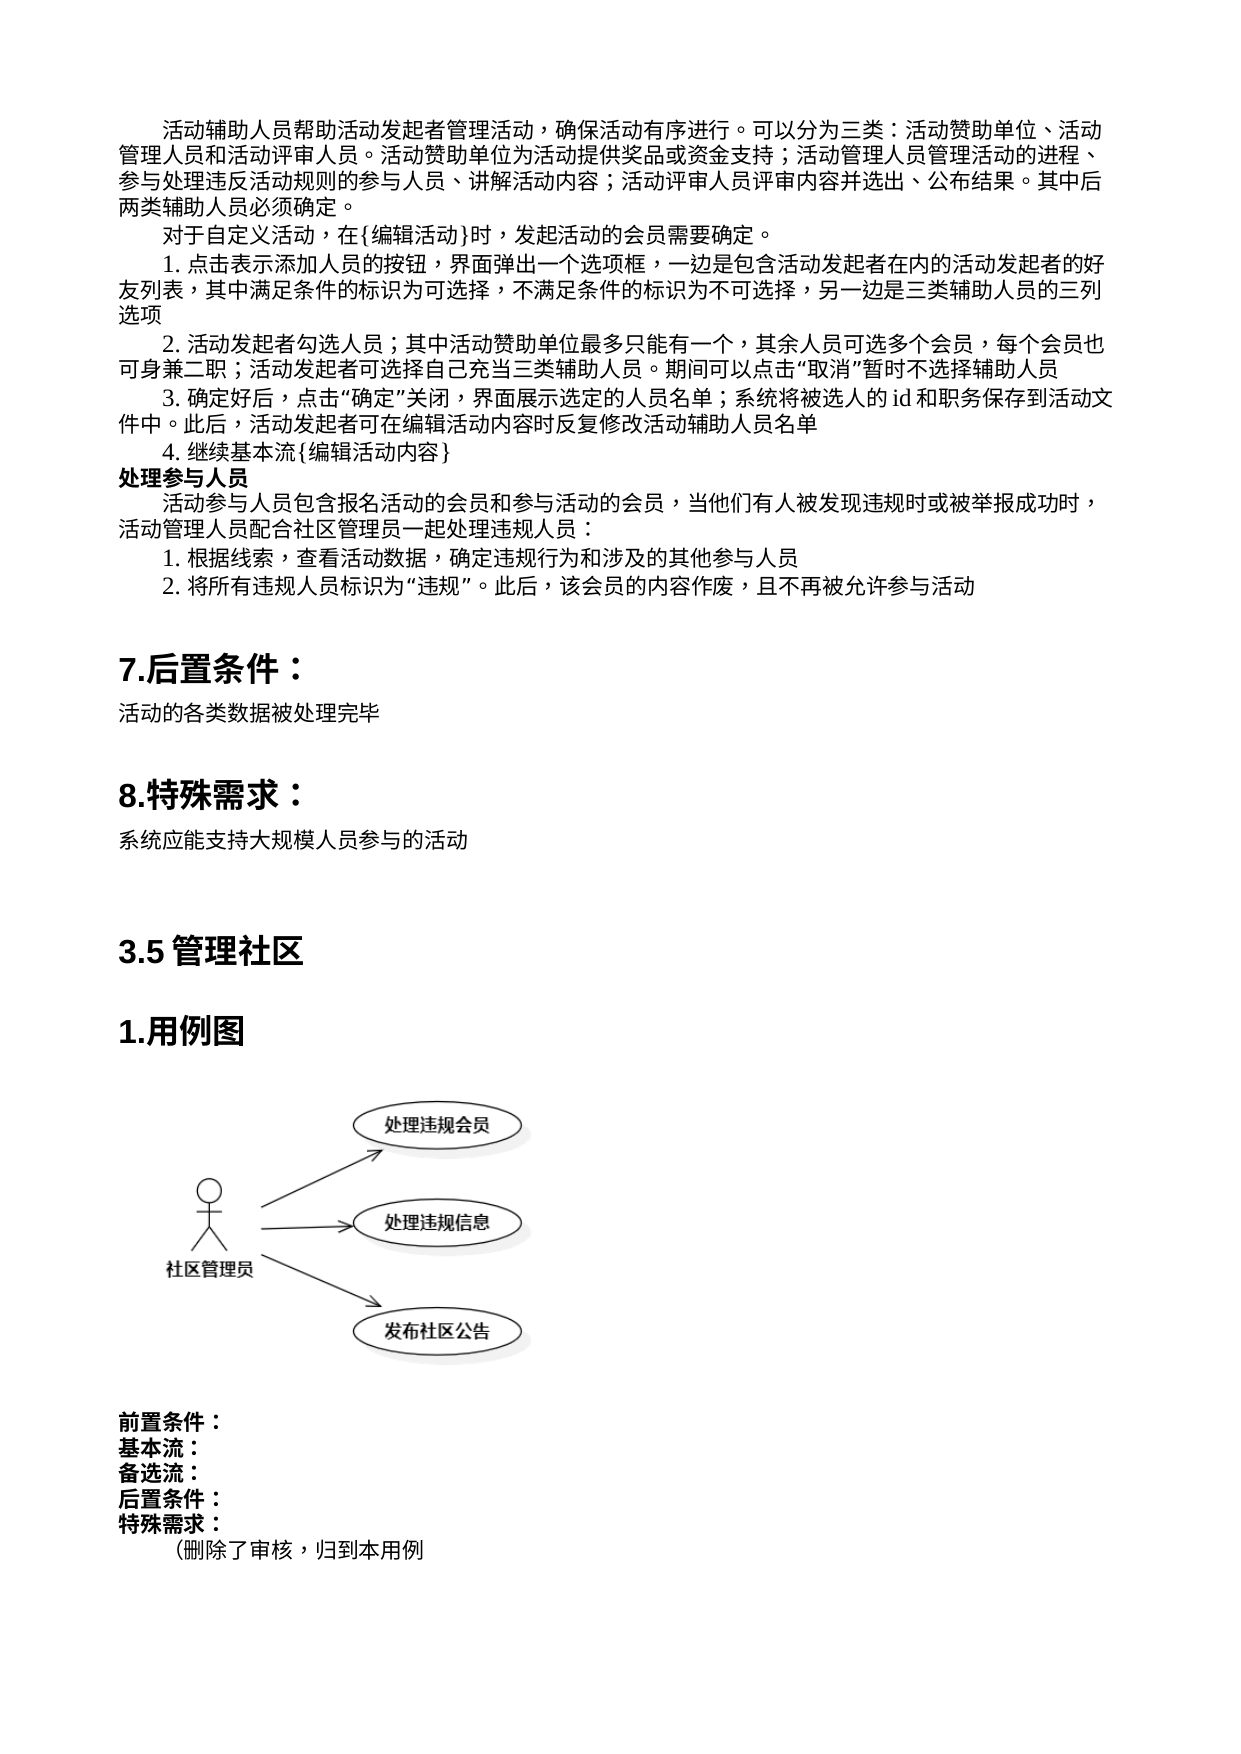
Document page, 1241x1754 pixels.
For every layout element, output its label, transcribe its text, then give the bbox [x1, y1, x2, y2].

text 备选流： [118, 1462, 1122, 1487]
list 根据线索，查看活动数据，确定违规行为和涉及的其他参与人员 [118, 543, 1122, 571]
text 后置条件： [118, 1487, 1122, 1513]
text 系统应能支持大规模人员参与的活动 [118, 828, 1122, 854]
list 点击表示添加人员的按钮，界面弹出一个选项框，一边是包含活动发起者在内的活动发起者的好友列表，其中满足条件的标识为可选择，不满足条件的标识为不可选择，另一边是三类辅助人员的三列选项 [118, 249, 1122, 329]
text 特殊需求： [118, 1513, 1122, 1538]
subtitle 3.5管理社区 [118, 932, 1122, 971]
text （删除了审核，归到本用例 [118, 1538, 1122, 1564]
subtitle 1.用例图 [118, 1005, 1122, 1053]
text 活动辅助人员帮助活动发起者管理活动，确保活动有序进行。可以分为三类：活动赞助单位、活动管理人员和活动评审人员。活动赞助单位为活动提供奖品或资金支持；活动管理人员管理活动的进程、参与处理违反活动规则的参与人员、讲解活动内容；活动评审人员评审内容并选出、公布结果。其中后两类辅助人员必须确定。 [118, 118, 1122, 220]
text 基本流： [118, 1436, 1122, 1462]
text 活动参与人员包含报名活动的会员和参与活动的会员，当他们有人被发现违规时或被举报成功时，活动管理人员配合社区管理员一起处理违规人员： [118, 492, 1122, 543]
text 处理参与人员 [118, 466, 1122, 492]
subtitle 8.特殊需求： [118, 777, 1122, 816]
list 继续基本流{编辑活动内容} [118, 437, 1122, 466]
list 将所有违规人员标识为“违规”。此后，该会员的内容作废，且不再被允许参与活动 [118, 571, 1122, 600]
picture [145, 1089, 575, 1409]
text 活动的各类数据被处理完毕 [118, 701, 1122, 727]
text 前置条件： [118, 1411, 1122, 1436]
text 对于自定义活动，在{编辑活动}时，发起活动的会员需要确定。 [118, 220, 1122, 249]
list 活动发起者勾选人员；其中活动赞助单位最多只能有一个，其余人员可选多个会员，每个会员也可身兼二职；活动发起者可选择自己充当三类辅助人员。期间可以点击“取消”暂时不选择辅助人员 [118, 329, 1122, 383]
subtitle 7.后置条件： [118, 650, 1122, 689]
list 确定好后，点击“确定”关闭，界面展示选定的人员名单；系统将被选人的id和职务保存到活动文件中。此后，活动发起者可在编辑活动内容时反复修改活动辅助人员名单 [118, 383, 1122, 437]
